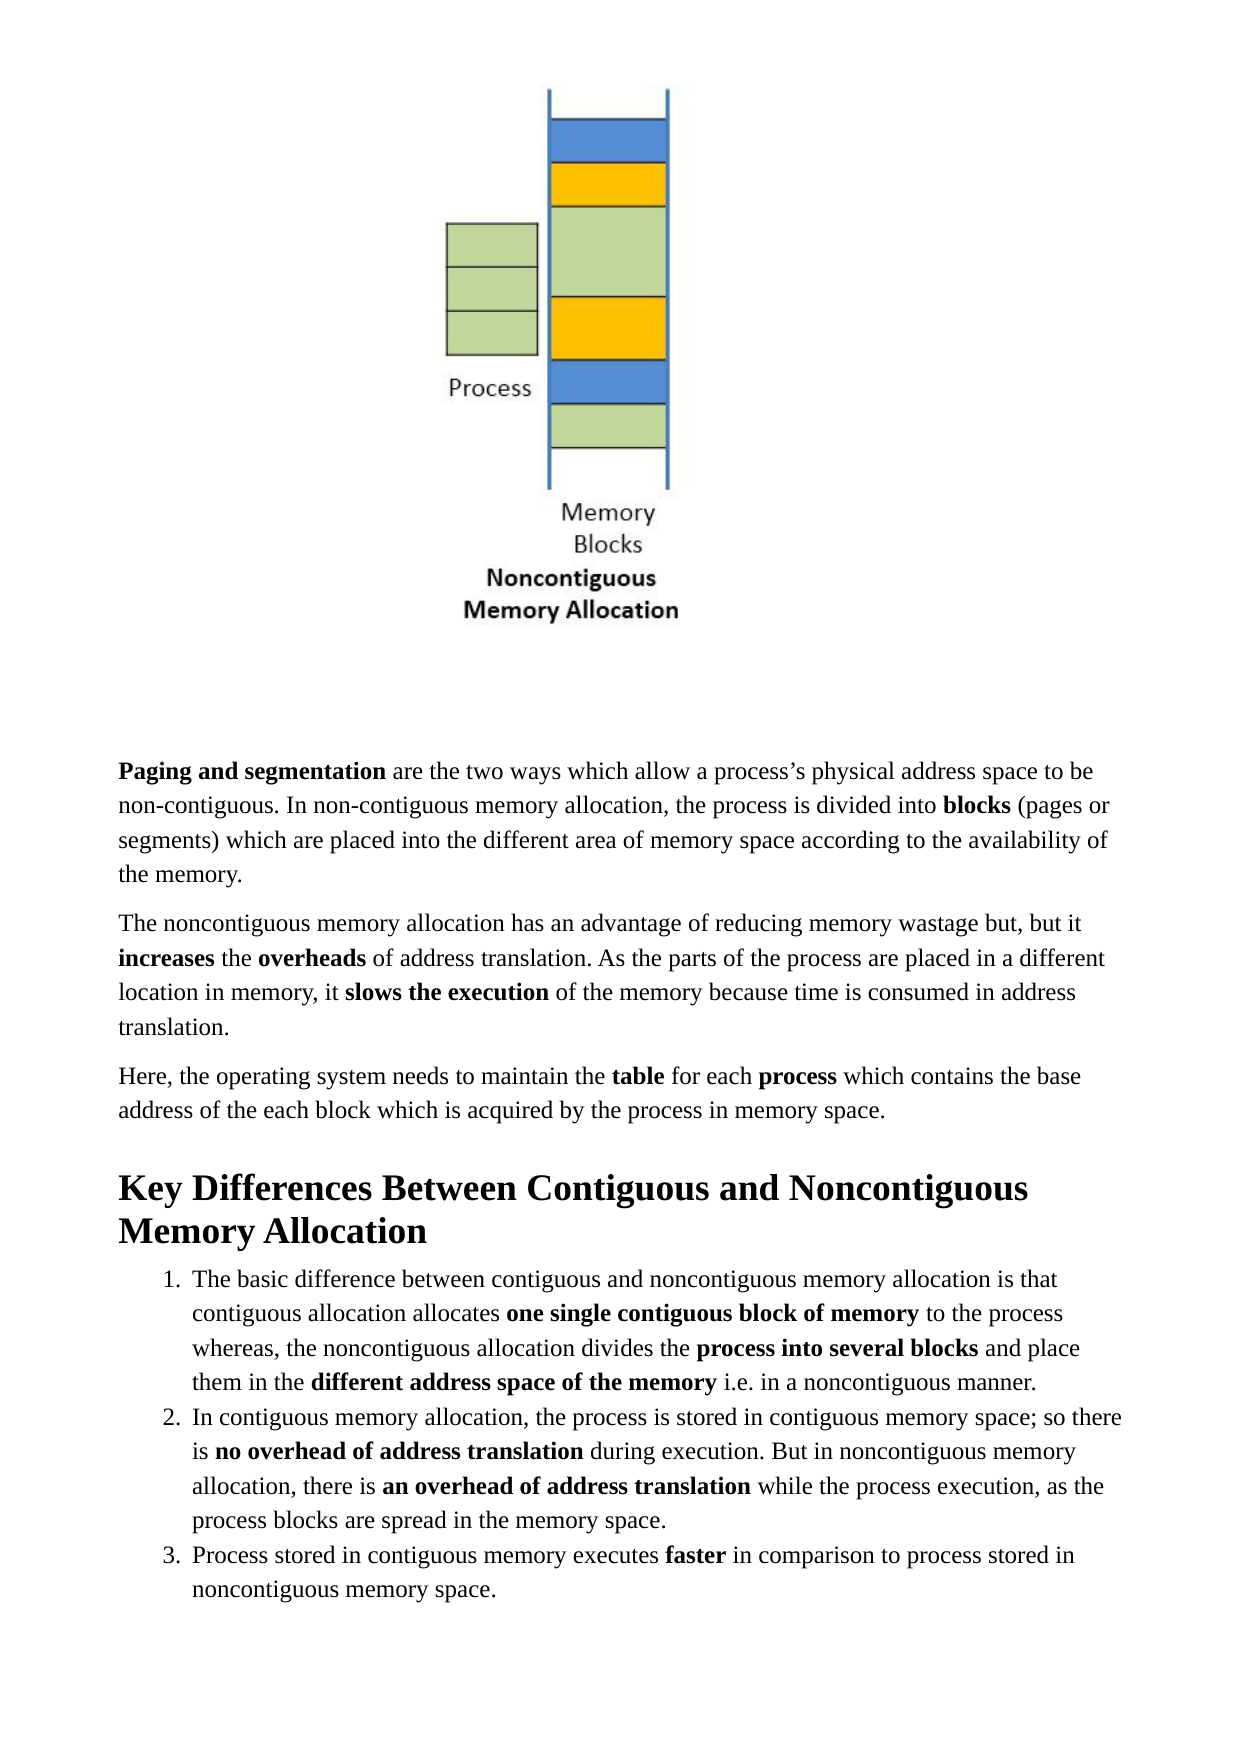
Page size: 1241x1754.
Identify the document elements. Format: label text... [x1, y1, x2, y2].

list Process stored in contiguous memory executes faster in comparison to process stored in noncontiguous memory space. [162, 1540, 1122, 1603]
text Paging and segmentation are the two ways which allow a process’s physical address space to be non-contiguous. In non-contiguous memory allocation, the process is divided into blocks (pages or segments) which are placed into the different area of memory space according to the availability of the memory. [118, 756, 1122, 888]
list The basic difference between contiguous and noncontiguous memory allocation is that contiguous allocation allocates one single contiguous block of memory to the process whereas, the noncontiguous allocation divides the process into several blocks and place them in the different address space of the memory i.e. in a noncontiguous manner. [162, 1264, 1122, 1396]
list In contiguous memory allocation, the process is stored in contiguous memory space; so there is no overhead of address translation during execution. But in noncontiguous memory allocation, there is an overhead of address translation while the process execution, as the process blocks are spread in the memory space. [162, 1402, 1122, 1534]
text The noncontiguous memory allocation has an advantage of reducing memory wastage but, but it increases the overheads of address translation. As the parts of the process are placed in a different location in memory, it slows the execution of the memory because time is consumed in address translation. [118, 908, 1122, 1041]
subtitle Key Differences Between Contiguous and Noncontiguous Memory Allocation [118, 1165, 1122, 1252]
text Here, the operating system needs to maintain the table for each process which contains the base address of the each block which is acquired by the process in memory space. [118, 1061, 1122, 1124]
picture [432, 83, 694, 629]
